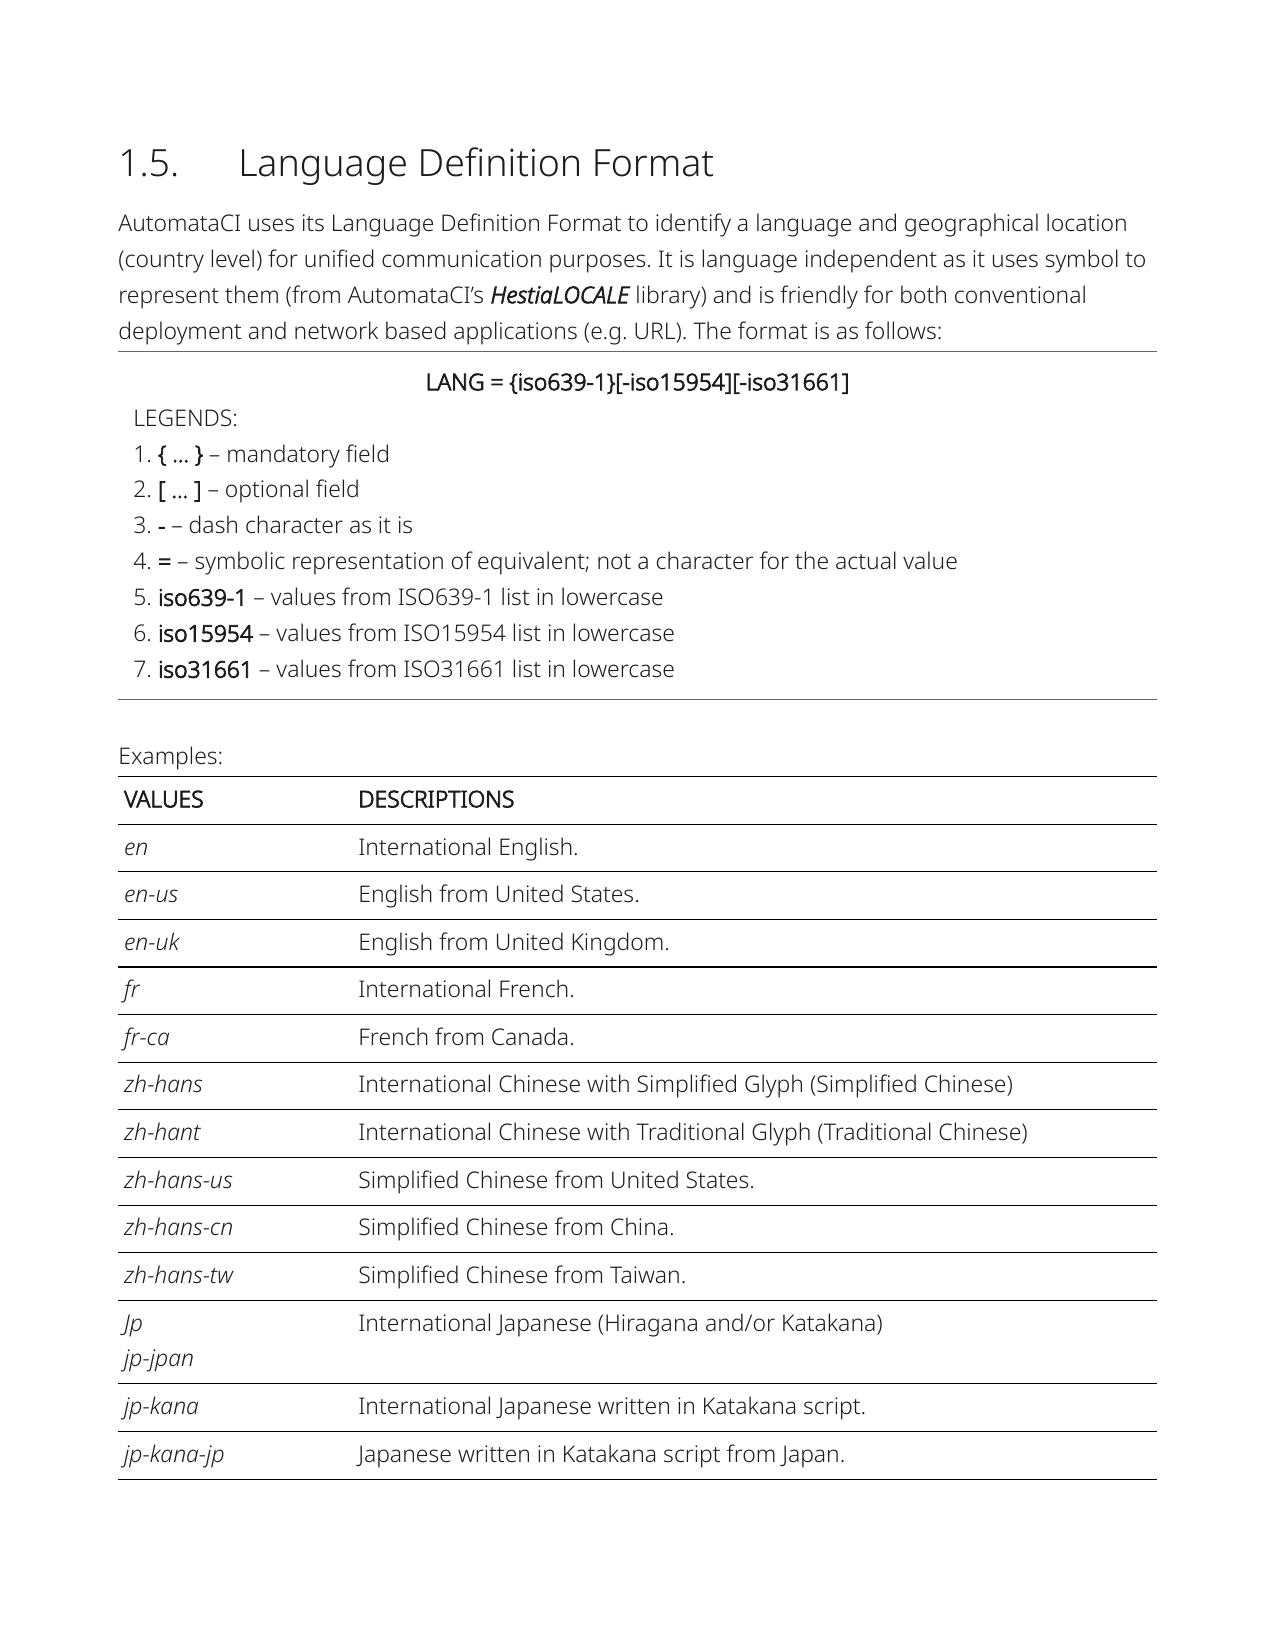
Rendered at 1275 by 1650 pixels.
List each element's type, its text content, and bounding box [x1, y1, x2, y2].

table_cell en-uk [118, 920, 352, 966]
text LANG = {iso639-1}[-iso15954][-iso31661] [118, 352, 1157, 386]
table_cell zh-hans-cn [118, 1206, 352, 1252]
table_cell zh-hans-tw [118, 1253, 352, 1300]
table_cell French from Canada. [353, 1015, 1157, 1062]
text AutomataCI uses its Language Definition Format to identify a language and geographical location (country level) for unified communication purposes. It is language independent as it uses symbol to represent them (from AutomataCI’s HestiaLOCALE library) and is friendly for both conventional deployment and network based applications (e.g. URL). The format is as follows: [118, 207, 1157, 346]
table_cell English from United Kingdom. [353, 920, 1157, 966]
table_cell jp-kana [118, 1384, 352, 1431]
table_cell English from United States. [353, 872, 1157, 919]
text 4. = – symbolic representation of equivalent; not a character for the actual value [118, 530, 1157, 566]
table_cell Simplified Chinese from United States. [353, 1158, 1157, 1204]
table_cell fr [118, 968, 352, 1014]
table_cell International French. [353, 968, 1157, 1014]
table_cell fr-ca [118, 1015, 352, 1062]
subtitle Language Definition Format [118, 136, 1157, 187]
table_cell Simplified Chinese from China. [353, 1206, 1157, 1252]
table_cell zh-hant [118, 1110, 352, 1157]
text 6. iso15954 – values from ISO15954 list in lowercase [118, 602, 1157, 638]
text 3. - – dash character as it is [118, 494, 1157, 530]
text 1. { … } – mandatory field [118, 422, 1157, 458]
table_cell Jp jp-jpan [118, 1301, 352, 1383]
table_cell en-us [118, 872, 352, 919]
table_cell Japanese written in Katakana script from Japan. [353, 1432, 1157, 1478]
table_cell International Japanese (Hiragana and/or Katakana) [353, 1301, 1157, 1383]
table_cell zh-hans-us [118, 1158, 352, 1204]
table_cell International Japanese written in Katakana script. [353, 1384, 1157, 1431]
table_cell jp-kana-jp [118, 1432, 352, 1478]
table_cell en [118, 825, 352, 871]
text 5. iso639-1 – values from ISO639-1 list in lowercase [118, 566, 1157, 602]
text 7. iso31661 – values from ISO31661 list in lowercase [118, 638, 1157, 699]
table_cell International English. [353, 825, 1157, 871]
table_header DESCRIPTIONS [353, 777, 1157, 824]
table_cell International Chinese with Simplified Glyph (Simplified Chinese) [353, 1063, 1157, 1109]
text Examples: [118, 740, 1157, 771]
table_cell zh-hans [118, 1063, 352, 1109]
table_cell Simplified Chinese from Taiwan. [353, 1253, 1157, 1300]
table_header VALUES [118, 777, 352, 824]
text LEGENDS: [118, 386, 1157, 422]
text 2. [ … ] – optional field [118, 458, 1157, 494]
table_cell International Chinese with Traditional Glyph (Traditional Chinese) [353, 1110, 1157, 1157]
